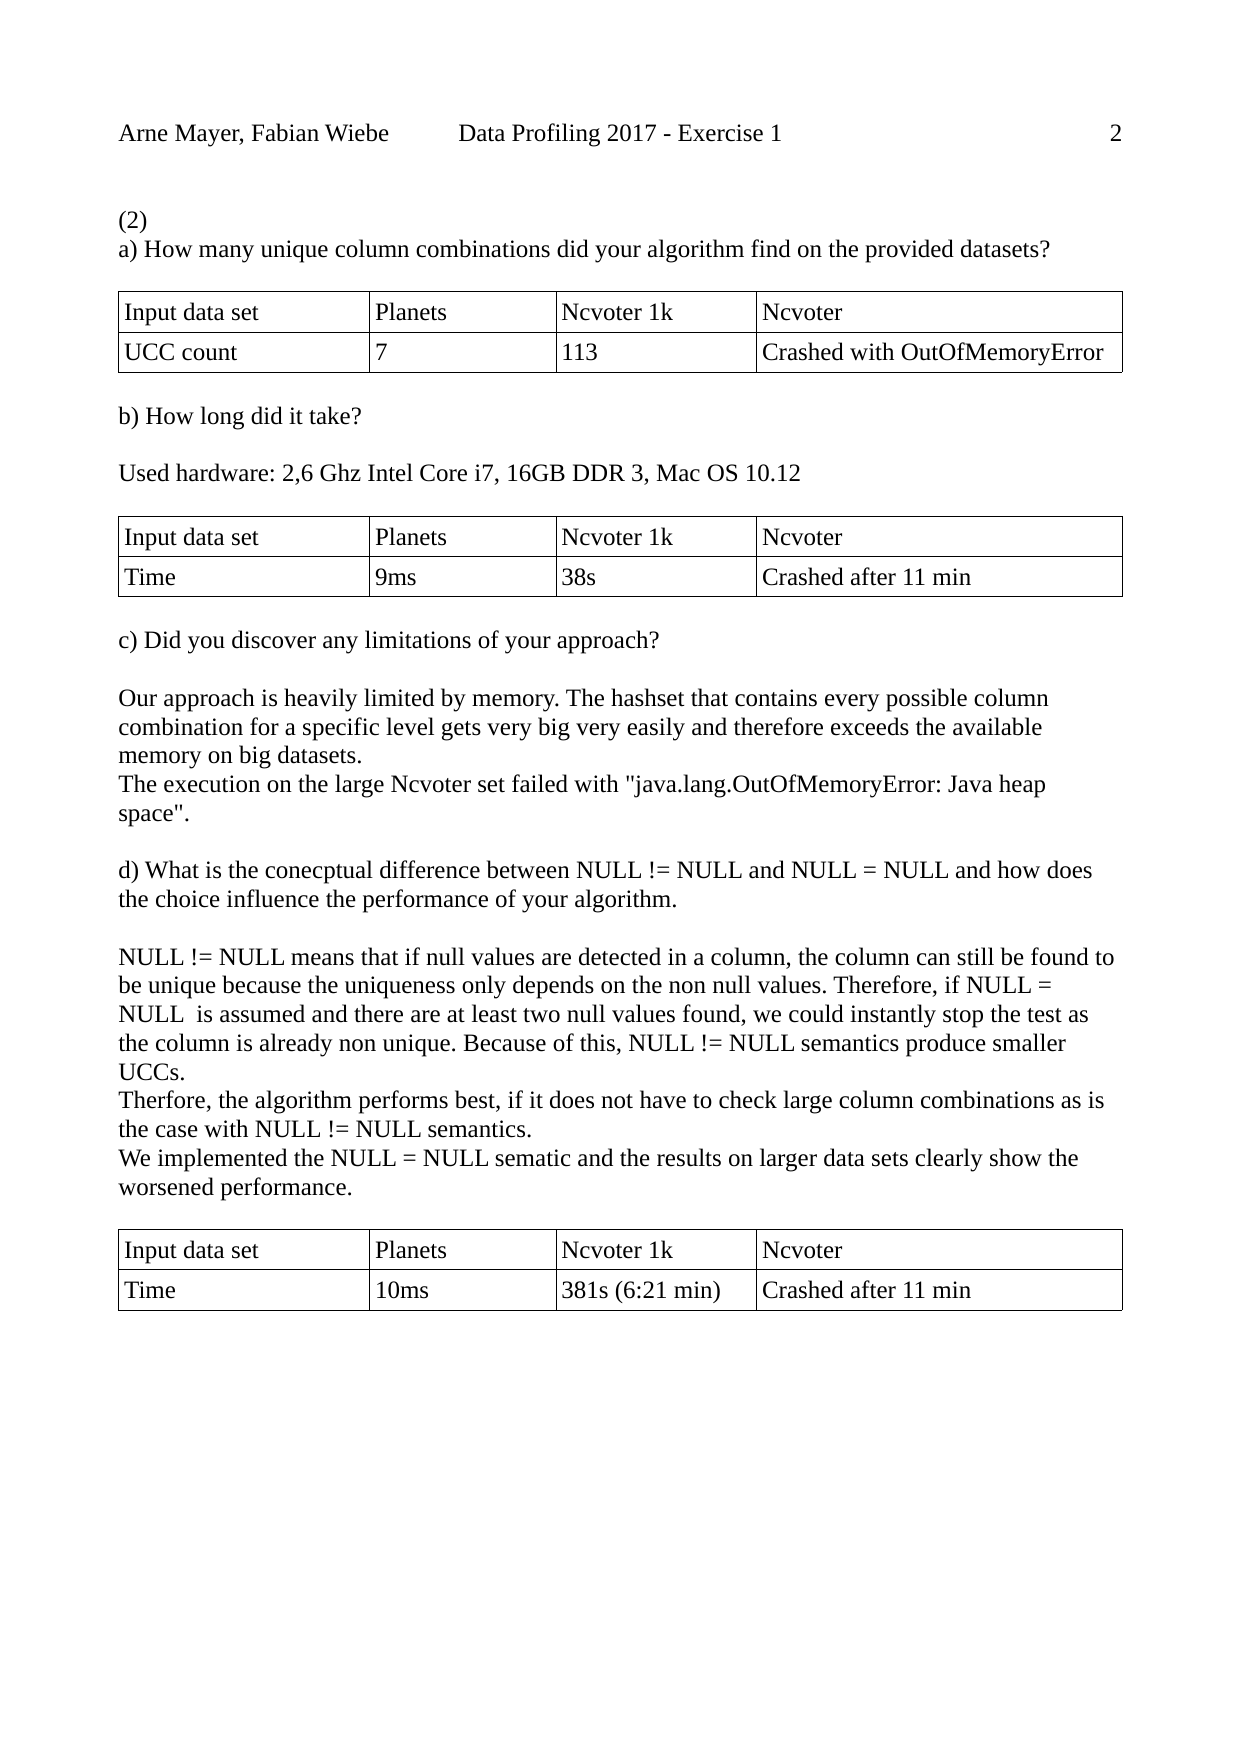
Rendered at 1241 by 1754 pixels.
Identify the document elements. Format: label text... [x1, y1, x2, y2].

text Our approach is heavily limited by memory. The hashset that contains every possible column combination for a specific level gets very big very easily and therefore exceeds the available memory on big datasets. [118, 683, 1122, 769]
table_header Ncvoter [757, 517, 1122, 556]
table_header Ncvoter 1k [557, 292, 756, 332]
text NULL != NULL means that if null values are detected in a column, the column can still be found to be unique because the uniqueness only depends on the non null values. Therefore, if NULL = NULL is assumed and there are at least two null values found, we could instantly stop the test as the column is already non unique. Because of this, NULL != NULL semantics produce smaller UCCs. [118, 942, 1122, 1085]
table_header Input data set [119, 1230, 369, 1269]
table_cell Crashed with OutOfMemoryError [757, 333, 1122, 372]
table_cell Crashed after 11 min [757, 557, 1122, 596]
table_header Planets [370, 1230, 556, 1269]
text b) How long did it take? [118, 401, 1122, 429]
text We implemented the NULL = NULL sematic and the results on larger data sets clearly show the worsened performance. [118, 1143, 1122, 1200]
table_header Ncvoter 1k [557, 1230, 756, 1269]
table_header Ncvoter [757, 1230, 1122, 1269]
table_header Planets [370, 517, 556, 556]
table_header Input data set [119, 292, 369, 332]
table_cell UCC count [119, 333, 369, 372]
table_cell 38s [557, 557, 756, 596]
table_cell 113 [557, 333, 756, 372]
table_header Ncvoter 1k [557, 517, 756, 556]
table_cell 7 [370, 333, 556, 372]
table_header Input data set [119, 517, 369, 556]
table_cell Time [119, 1270, 369, 1310]
table_cell Time [119, 557, 369, 596]
table_cell 9ms [370, 557, 556, 596]
text (2) [118, 205, 1122, 234]
text Therfore, the algorithm performs best, if it does not have to check large column combinations as is the case with NULL != NULL semantics. [118, 1085, 1122, 1143]
table_header Ncvoter [757, 292, 1122, 332]
table_cell 10ms [370, 1270, 556, 1310]
text a) How many unique column combinations did your algorithm find on the provided datasets? [118, 234, 1122, 263]
table_header Planets [370, 292, 556, 332]
table_cell Crashed after 11 min [757, 1270, 1122, 1310]
table_cell 381s (6:21 min) [557, 1270, 756, 1310]
text c) Did you discover any limitations of your approach? [118, 625, 1122, 654]
text The execution on the large Ncvoter set failed with "java.lang.OutOfMemoryError: Java heap space". [118, 769, 1122, 827]
text Used hardware: 2,6 Ghz Intel Core i7, 16GB DDR 3, Mac OS 10.12 [118, 458, 1122, 487]
text d) What is the conecptual difference between NULL != NULL and NULL = NULL and how does the choice influence the performance of your algorithm. [118, 855, 1122, 913]
